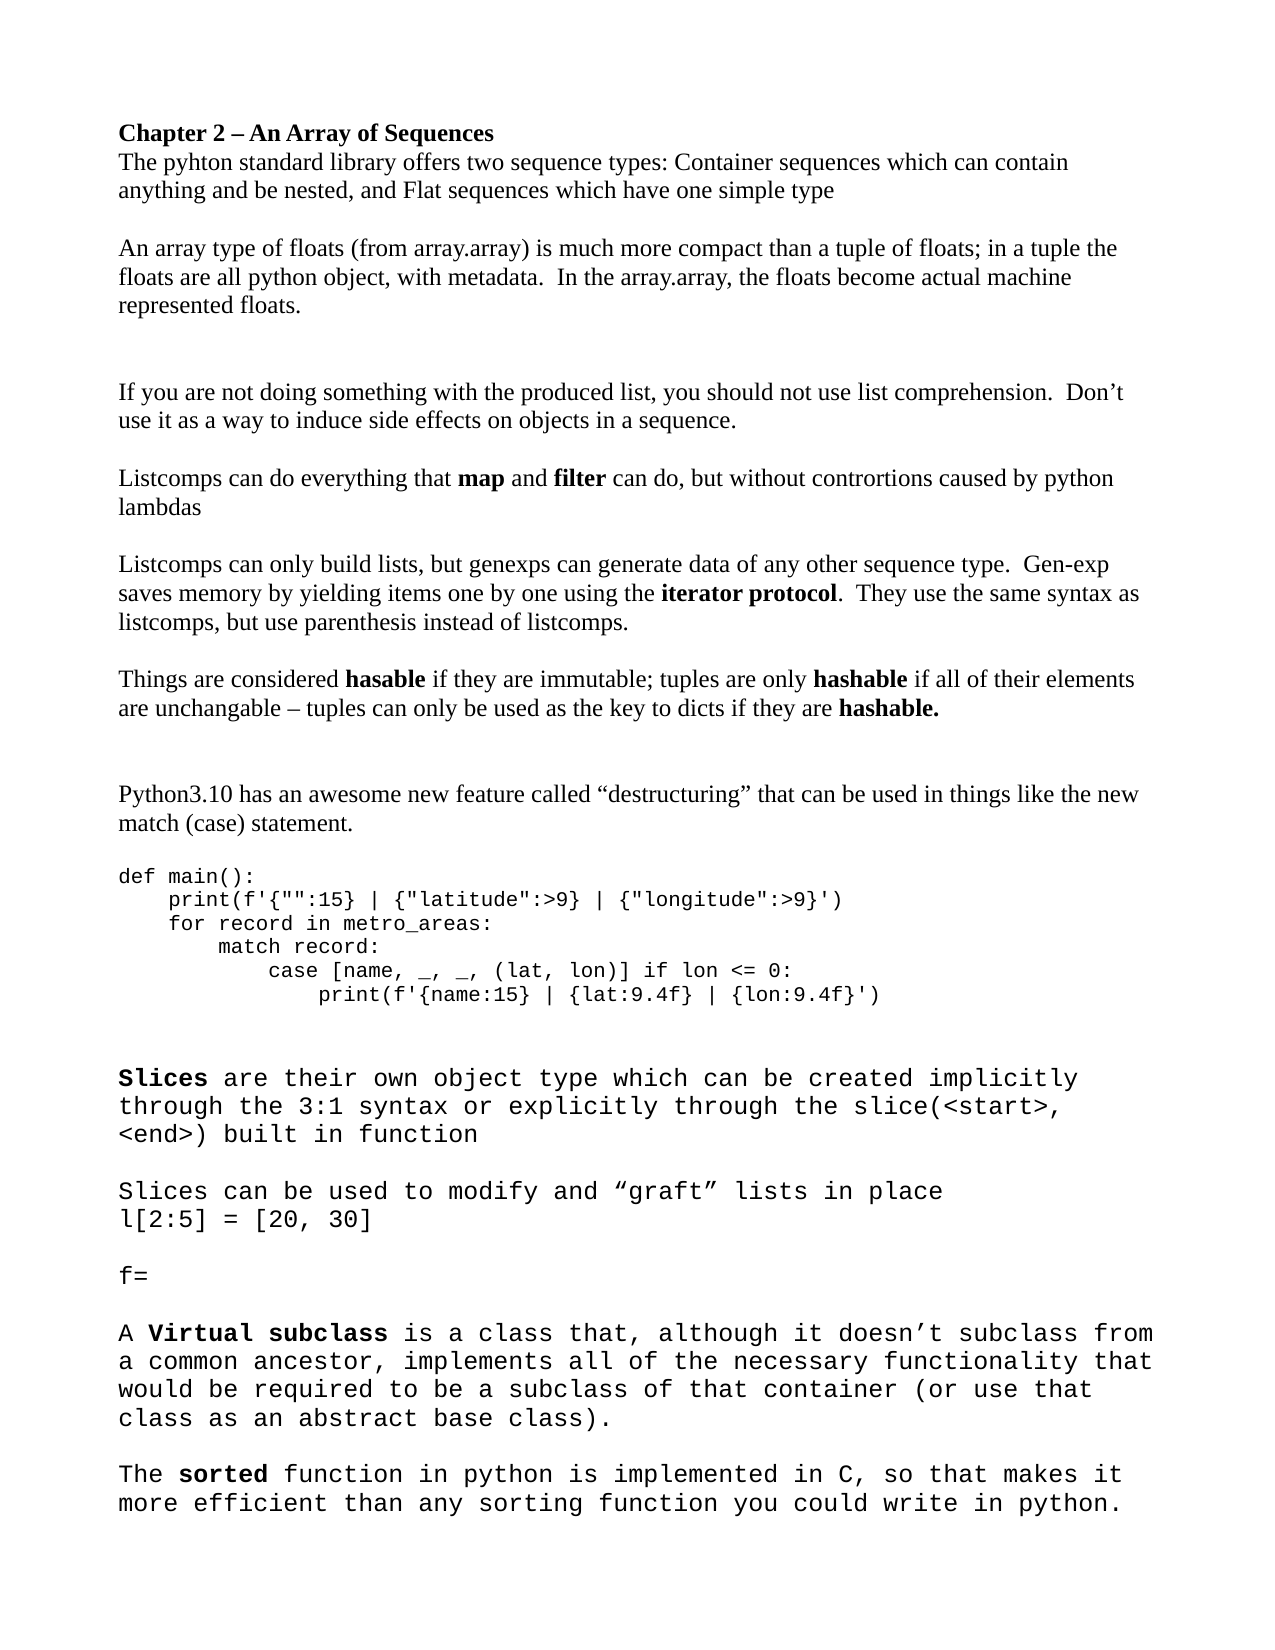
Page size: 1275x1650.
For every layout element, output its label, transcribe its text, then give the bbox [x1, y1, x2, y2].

text Things are considered hasable if they are immutable; tuples are only hashable if all of their elements are unchangable – tuples can only be used as the key to dicts if they are hashable. [118, 664, 1157, 722]
text match record: [118, 937, 1157, 960]
text Python3.10 has an awesome new feature called “destructuring” that can be used in things like the new match (case) statement. [118, 779, 1157, 837]
text print(f'{"":15} | {"latitude":>9} | {"longitude":>9}') [118, 889, 1157, 913]
text Slices can be used to modify and “graft” lists in place [118, 1179, 1157, 1207]
text If you are not doing something with the produced list, you should not use list comprehension. Don’t use it as a way to induce side effects on objects in a sequence. [118, 377, 1157, 434]
text def main(): [118, 866, 1157, 889]
text f= [118, 1264, 1157, 1292]
text Chapter 2 – An Array of Sequences [118, 118, 1157, 147]
text Listcomps can only build lists, but genexps can generate data of any other sequence type. Gen-exp saves memory by yielding items one by one using the iterator protocol. They use the same syntax as listcomps, but use parenthesis instead of listcomps. [118, 549, 1157, 636]
text print(f'{name:15} | {lat:9.4f} | {lon:9.4f}') [118, 984, 1157, 1007]
text case [name, _, _, (lat, lon)] if lon <= 0: [118, 960, 1157, 984]
text Slices are their own object type which can be created implicitly through the 3:1 syntax or explicitly through the slice(<start>, <end>) built in function [118, 1065, 1157, 1150]
text l[2:5] = [20, 30] [118, 1207, 1157, 1235]
text The pyhton standard library offers two sequence types: Container sequences which can contain anything and be nested, and Flat sequences which have one simple type [118, 147, 1157, 204]
text Listcomps can do everything that map and filter can do, but without contrortions caused by python lambdas [118, 463, 1157, 521]
text An array type of floats (from array.array) is much more compact than a tuple of floats; in a tuple the floats are all python object, with metadata. In the array.array, the floats become actual machine represented floats. [118, 233, 1157, 319]
text The sorted function in python is implemented in C, so that makes it more efficient than any sorting function you could write in python. [118, 1462, 1157, 1519]
text A Virtual subclass is a class that, although it doesn’t subclass from a common ancestor, implements all of the necessary functionality that would be required to be a subclass of that container (or use that class as an abstract base class). [118, 1320, 1157, 1434]
text for record in metro_areas: [118, 913, 1157, 937]
